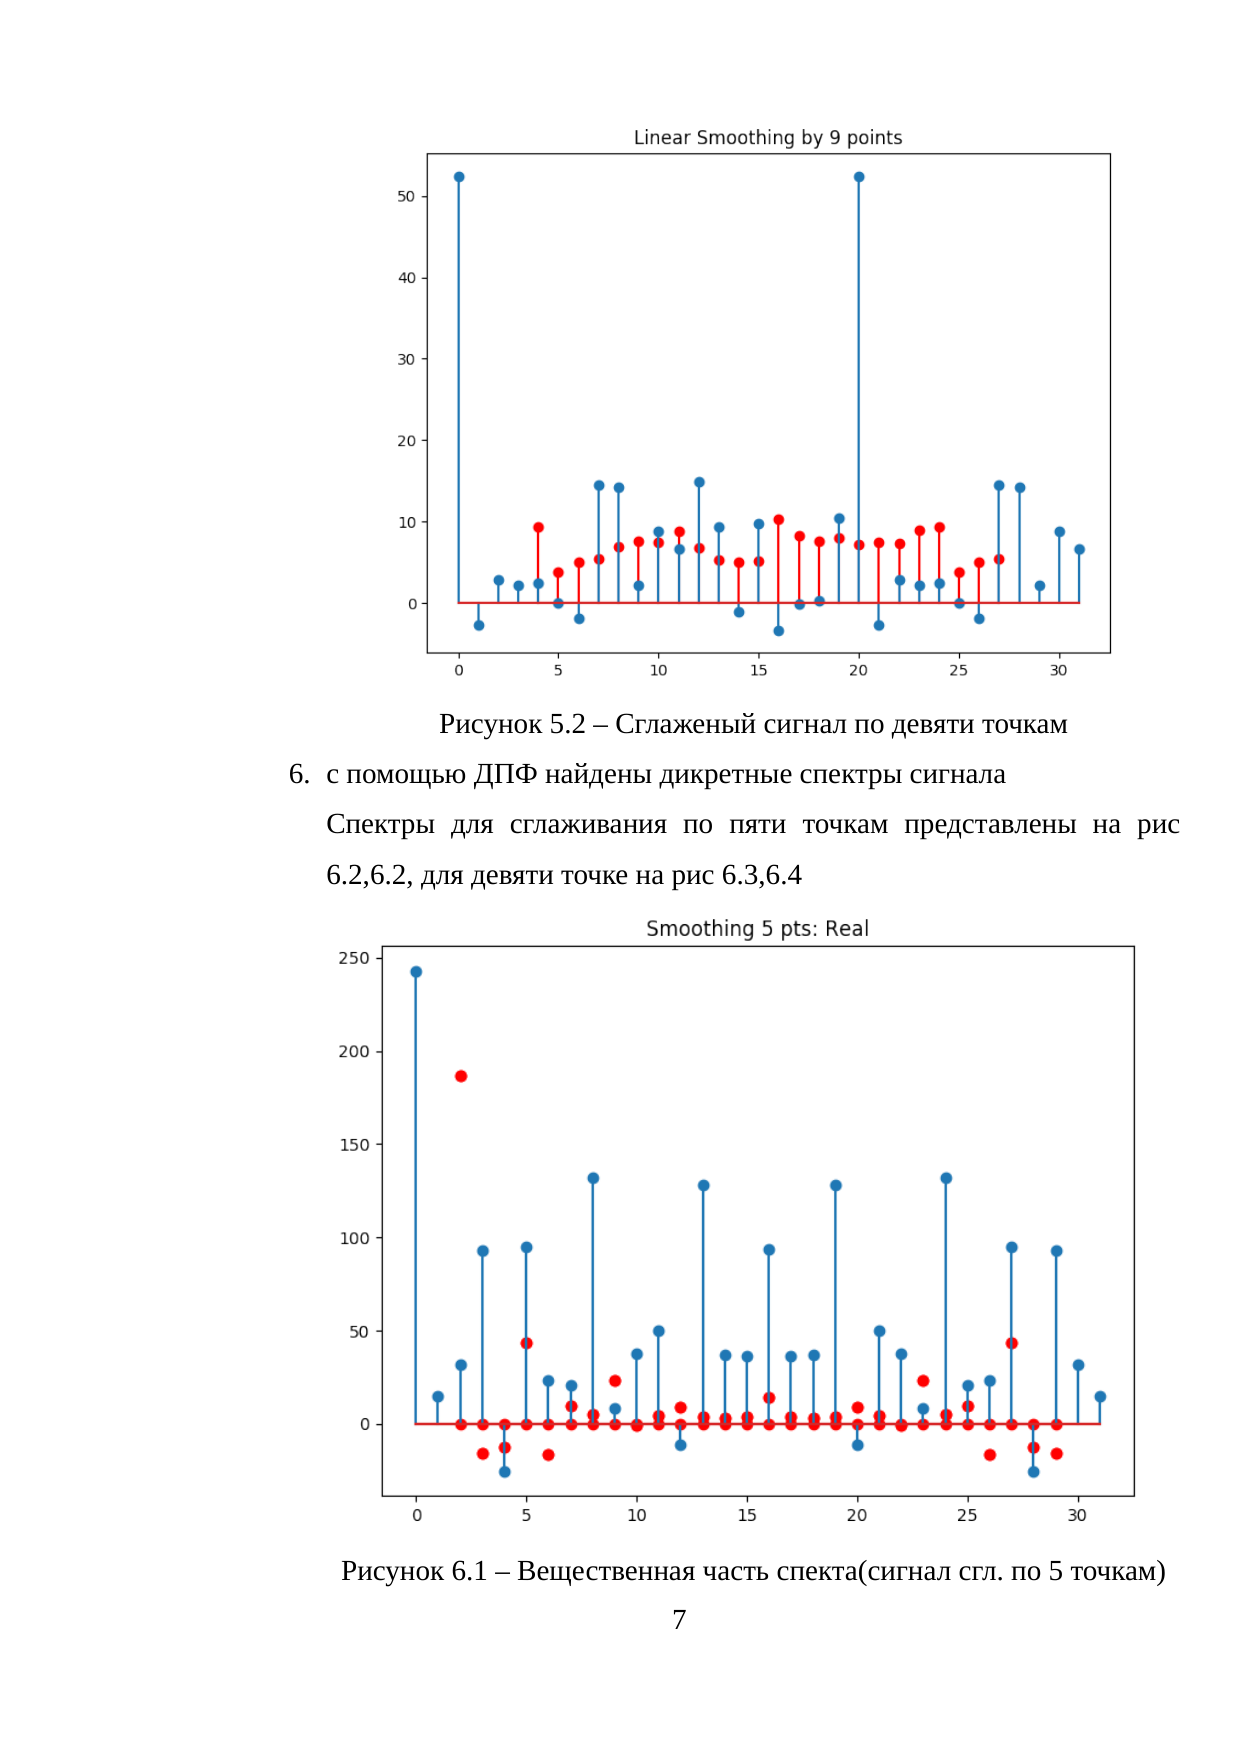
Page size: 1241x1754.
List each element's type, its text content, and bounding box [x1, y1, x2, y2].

list Рисунок 6.1 – Вещественная часть спекта(сигнал сгл. по 5 точкам) [288, 1553, 1181, 1586]
list Рисунок 5.2 – Сглаженый сигнал по девяти точкам [288, 706, 1181, 739]
picture [326, 907, 1146, 1537]
picture [386, 118, 1121, 690]
list с помощью ДПФ найдены дикретные спектры сигнала [288, 756, 1181, 790]
list Спектры для сглаживания по пяти точкам представлены на рис 6.2,6.2, для девяти точке на рис 6.3,6.4 [288, 807, 1181, 890]
